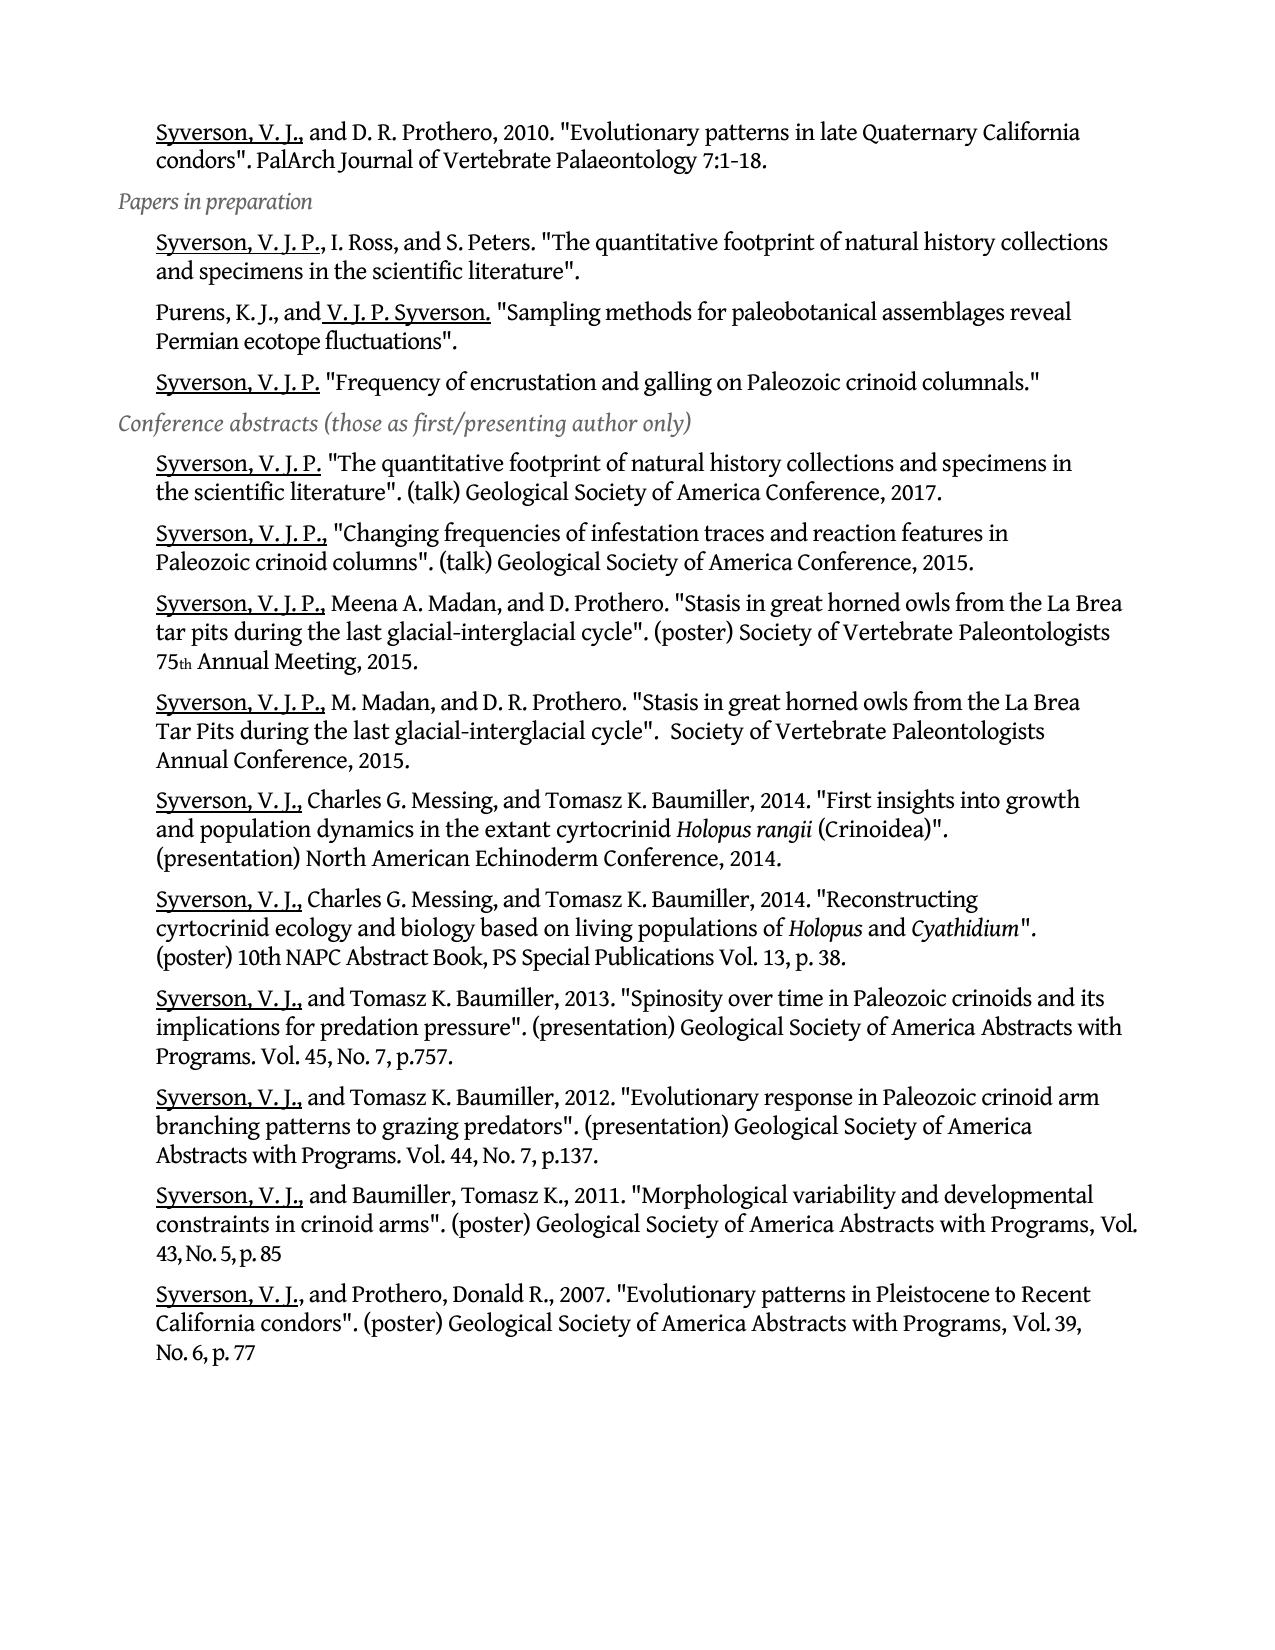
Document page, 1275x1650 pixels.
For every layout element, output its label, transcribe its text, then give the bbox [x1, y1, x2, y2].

text Conference abstracts (those as first/presenting author only) [118, 409, 923, 438]
text Papers in preparation [118, 188, 1101, 217]
text Syverson, V. J. P., Meena A. Madan, and D. Prothero. "Stasis in great horned owls from the La Brea tar pits during the last glacial-interglacial cycle". (poster) Society of Vertebrate Paleontologists 75th Annual Meeting, 2015. [156, 589, 1148, 676]
text Syverson, V. J. P. "The quantitative footprint of natural history collections and specimens in the scientific literature". (talk) Geological Society of America Conference, 2017. [156, 450, 1082, 508]
text Syverson, V. J., and D. R. Prothero, 2010. "Evolutionary patterns in late Quaternary California condors". PalArch Journal of Vertebrate Palaeontology 7:1-18. [156, 118, 1110, 176]
text Syverson, V. J. P., I. Ross, and S. Peters. "The quantitative footprint of natural history collections and specimens in the scientific literature". [156, 229, 1148, 287]
text Purens, K. J., and V. J. P. Syverson. "Sampling methods for paleobotanical assemblages reveal Permian ecotope fluctuations". [156, 298, 1148, 356]
text Syverson, V. J., and Baumiller, Tomasz K., 2011. "Morphological variability and developmental constraints in crinoid arms". (poster) Geological Society of America Abstracts with Programs, Vol. 43, No. 5, p. 85 [156, 1182, 1157, 1269]
text Syverson, V. J. P., "Changing frequencies of infestation traces and reaction features in Paleozoic crinoid columns". (talk) Geological Society of America Conference, 2015. [156, 520, 1082, 578]
text Syverson, V. J. P. "Frequency of encrustation and galling on Paleozoic crinoid columnals." [156, 368, 1119, 397]
text Syverson, V. J., and Prothero, Donald R., 2007. "Evolutionary patterns in Pleistocene to Recent California condors". (poster) Geological Society of America Abstracts with Programs, Vol. 39, No. 6, p. 77 [156, 1281, 1101, 1368]
text Syverson, V. J., Charles G. Messing, and Tomasz K. Baumiller, 2014. "Reconstructing cyrtocrinid ecology and biology based on living populations of Holopus and Cyathidium". (poster) 10th NAPC Abstract Book, PS Special Publications Vol. 13, p. 38. [156, 886, 1073, 973]
text Syverson, V. J., and Tomasz K. Baumiller, 2013. "Spinosity over time in Paleozoic crinoids and its implications for predation pressure". (presentation) Geological Society of America Abstracts with Programs. Vol. 45, No. 7, p.757. [156, 984, 1148, 1071]
text Syverson, V. J., and Tomasz K. Baumiller, 2012. "Evolutionary response in Paleozoic crinoid arm branching patterns to grazing predators". (presentation) Geological Society of America Abstracts with Programs. Vol. 44, No. 7, p.137. [156, 1083, 1129, 1170]
text Syverson, V. J. P., M. Madan, and D. R. Prothero. "Stasis in great horned owls from the La Brea Tar Pits during the last glacial-interglacial cycle". Society of Vertebrate Paleontologists Annual Conference, 2015. [156, 688, 1119, 775]
text Syverson, V. J., Charles G. Messing, and Tomasz K. Baumiller, 2014. "First insights into growth and population dynamics in the extant cyrtocrinid Holopus rangii (Crinoidea)". (presentation) North American Echinoderm Conference, 2014. [156, 787, 1091, 874]
